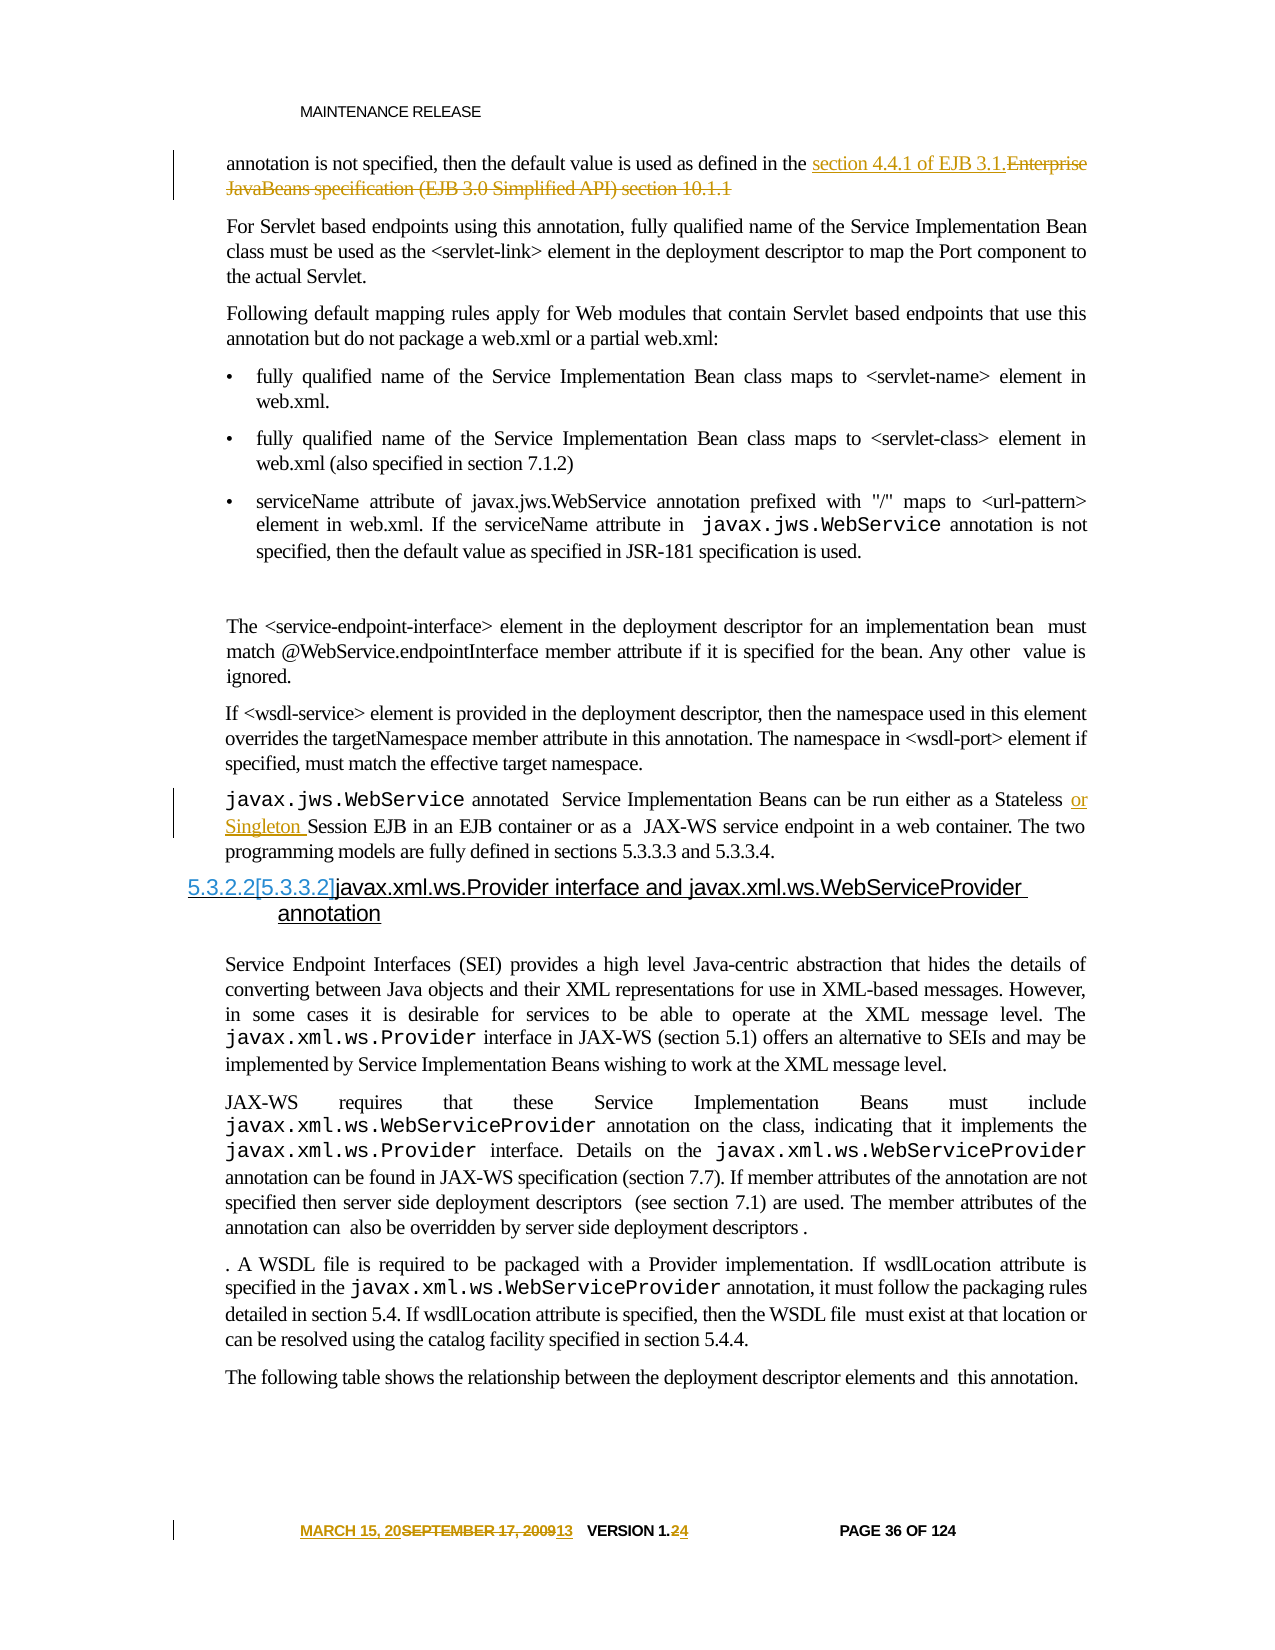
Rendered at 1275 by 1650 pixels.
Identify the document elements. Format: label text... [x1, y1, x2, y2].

text Service Endpoint Interfaces (SEI) provides a high level Java-centric abstraction that hides the details of converting between Java objects and their XML representations for use in XML-based messages. However, in some cases it is desirable for services to be able to operate at the XML message level. The javax.xml.ws.Provider interface in JAX-WS (section 5.1) offers an alternative to SEIs and may be implemented by Service Implementation Beans wishing to work at the XML message level. [225, 951, 1087, 1076]
list serviceName attribute of javax.jws.WebService annotation prefixed with "/" maps to <url-pattern> element in web.xml. If the serviceName attribute in javax.jws.WebService annotation is not specified, then the default value as specified in JSR-181 specification is used. [226, 487, 1087, 562]
text If <wsdl-service> element is provided in the deployment descriptor, then the namespace used in this element overrides the targetNamespace member attribute in this annotation. The namespace in <wsdl-port> element if specified, must match the effective target namespace. [225, 700, 1087, 775]
list fully qualified name of the Service Implementation Bean class maps to <servlet-name> element in web.xml. [226, 362, 1087, 412]
subtitle javax.xml.ws.Provider interface and javax.xml.ws.WebServiceProvider annotation [187, 875, 1087, 926]
text javax.jws.WebService annotated Service Implementation Beans can be run either as a Stateless or Singleton Session EJB in an EJB container or as a JAX-WS service endpoint in a web container. The two programming models are fully defined in sections 5.3.3.3 and 5.3.3.4. [225, 787, 1087, 862]
text The following table shows the relationship between the deployment descriptor elements and this annotation. [225, 1363, 1087, 1388]
text JAX-WS requires that these Service Implementation Beans must include javax.xml.ws.WebServiceProvider annotation on the class, indicating that it implements the javax.xml.ws.Provider interface. Details on the javax.xml.ws.WebServiceProvider annotation can be found in JAX-WS specification (section 7.7). If member attributes of the annotation are not specified then server side deployment descriptors (see section 7.1) are used. The member attributes of the annotation can also be overridden by server side deployment descriptors . [225, 1088, 1087, 1238]
text The <service-endpoint-interface> element in the deployment descriptor for an implementation bean must match @WebService.endpointInterface member attribute if it is specified for the bean. Any other value is ignored. [226, 612, 1087, 687]
text For Servlet based endpoints using this annotation, fully qualified name of the Service Implementation Bean class must be used as the <servlet-link> element in the deployment descriptor to map the Port component to the actual Servlet. [226, 212, 1087, 287]
text . A WSDL file is required to be packaged with a Provider implementation. If wsdlLocation attribute is specified in the javax.xml.ws.WebServiceProvider annotation, it must follow the packaging rules detailed in section 5.4. If wsdlLocation attribute is specified, then the WSDL file must exist at that location or can be resolved using the catalog facility specified in section 5.4.4. [225, 1251, 1087, 1351]
text For Stateless or Singleton Session EJBs using this annotation, the name attribute of the javax.ejb.Stateless or javax.ejb.Singleton annotation on the Service Implementation Bean class must be used as the <ejb-link> element in the deployment descriptor to map the Port component to the actual EJB. If name attribute in javax.ejb.Stateless or javax.ejb.Singleton annotation is not specified, then the default value is used as defined in the section 4.4.1 of EJB 3.1. [226, 150, 1087, 200]
text Following default mapping rules apply for Web modules that contain Servlet based endpoints that use this annotation but do not package a web.xml or a partial web.xml: [226, 300, 1087, 350]
list fully qualified name of the Service Implementation Bean class maps to <servlet-class> element in web.xml (also specified in section 7.1.2) [226, 425, 1087, 475]
